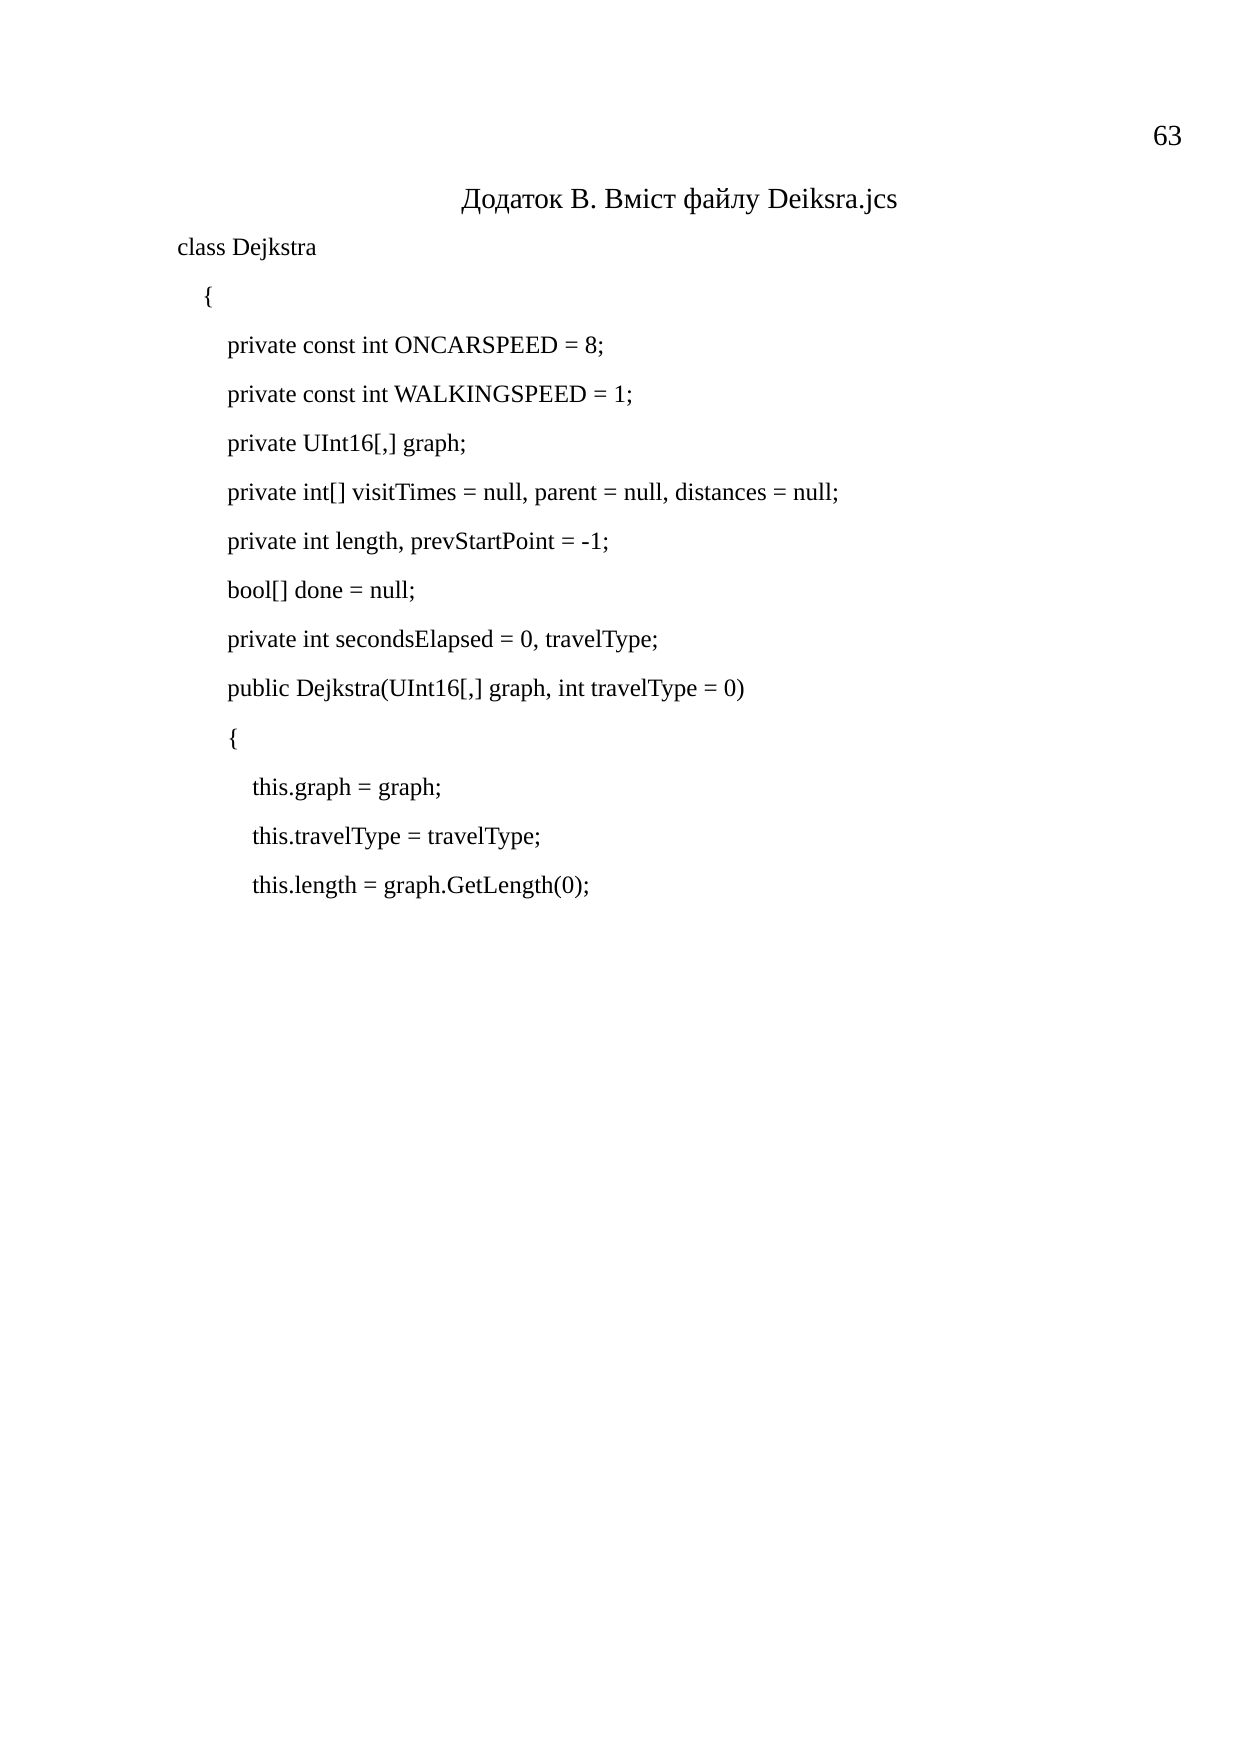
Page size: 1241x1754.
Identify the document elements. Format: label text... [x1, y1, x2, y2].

text Додаток В. Вміст файлу Deiksra.jcs [177, 182, 1182, 215]
text this.travelType = travelType; [177, 821, 1182, 849]
text private const int ONCARSPEED = 8; [177, 330, 1182, 359]
text { [177, 281, 1182, 310]
text private UInt16[,] graph; [177, 428, 1182, 457]
text { [177, 723, 1182, 751]
text private int length, prevStartPoint = -1; [177, 526, 1182, 555]
text private int secondsElapsed = 0, travelType; [177, 624, 1182, 653]
text public Dejkstra(UInt16[,] graph, int travelType = 0) [177, 673, 1182, 702]
text this.length = graph.GetLength(0); [177, 870, 1182, 898]
text class Dejkstra [177, 232, 1182, 261]
text bool[] done = null; [177, 575, 1182, 604]
text private const int WALKINGSPEED = 1; [177, 379, 1182, 408]
text private int[] visitTimes = null, parent = null, distances = null; [177, 477, 1182, 506]
text this.graph = graph; [177, 772, 1182, 800]
